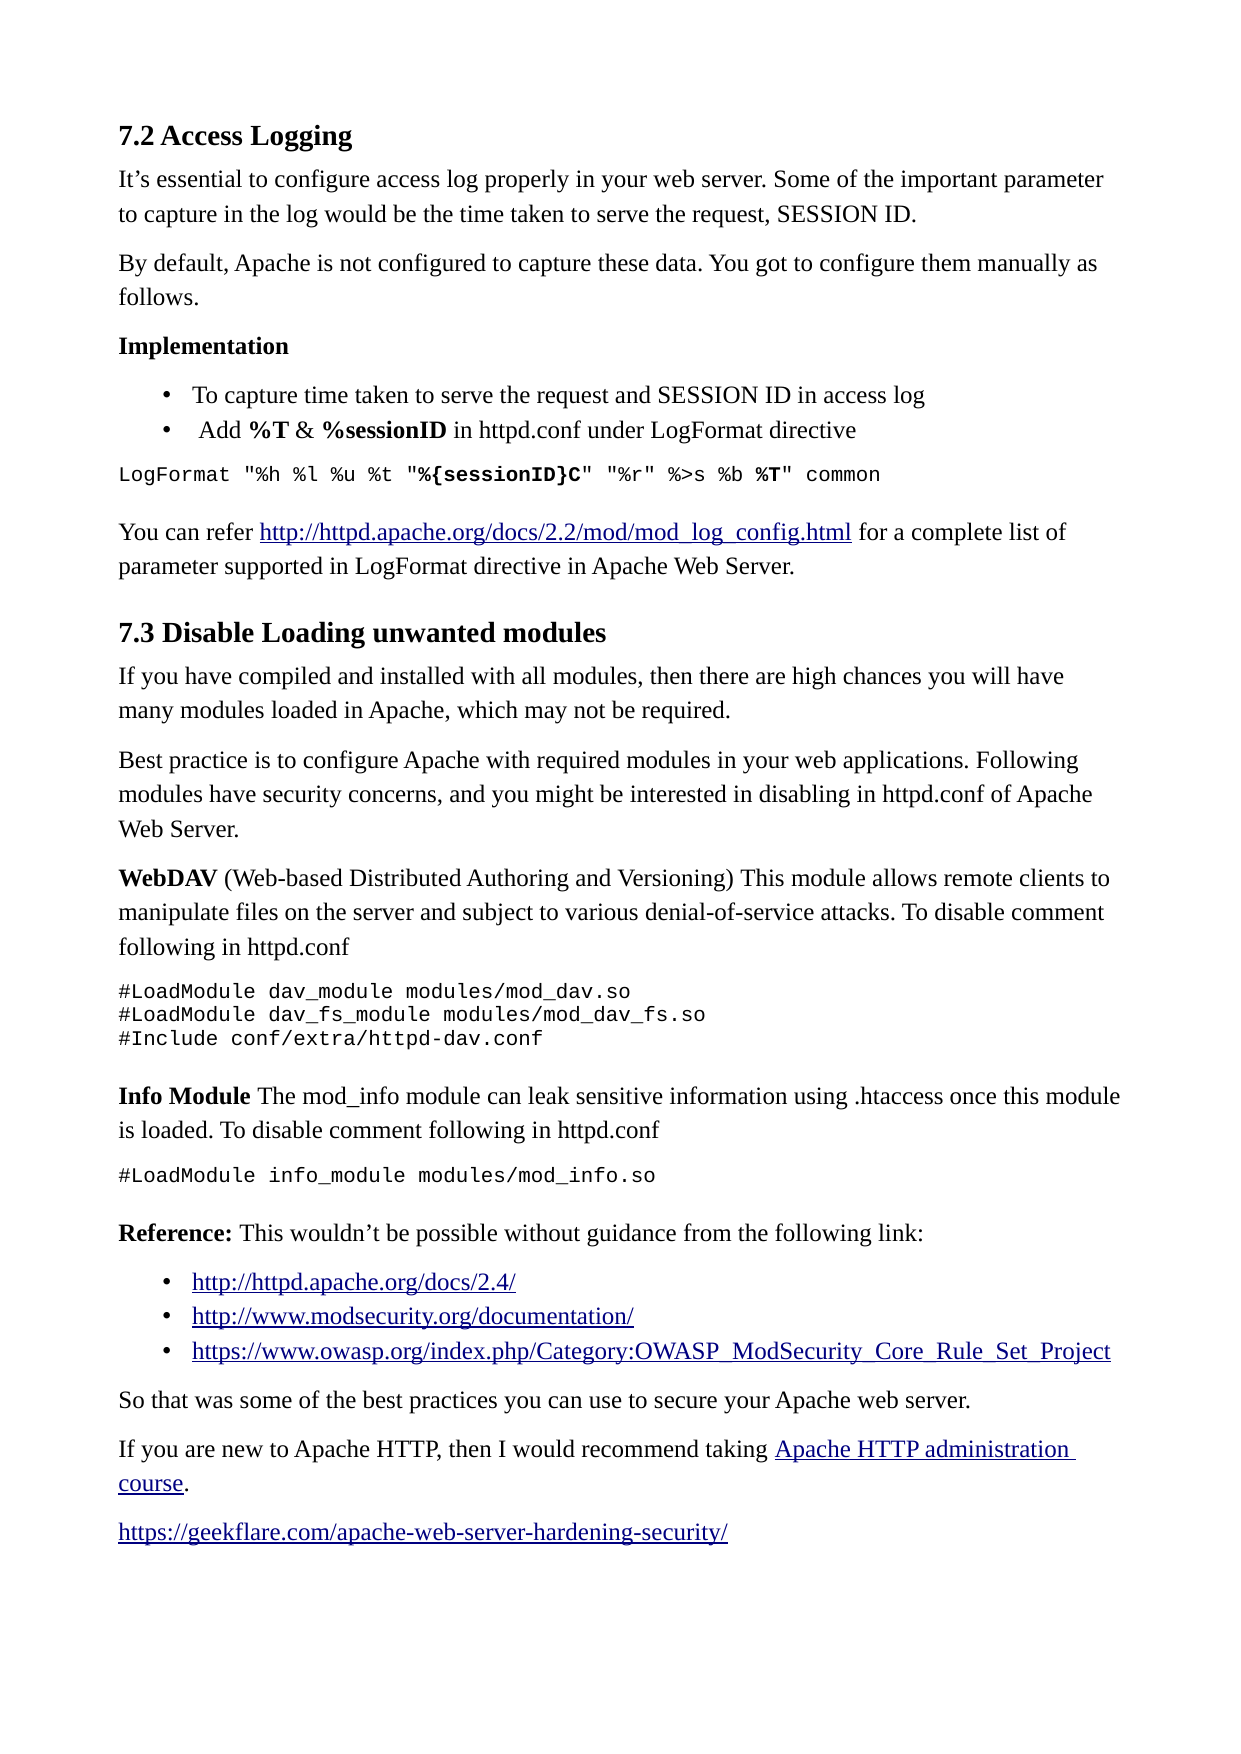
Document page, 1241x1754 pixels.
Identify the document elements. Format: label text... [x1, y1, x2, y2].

subtitle 7.3 Disable Loading unwanted modules [118, 615, 1122, 649]
text #LoadModule dav_module modules/mod_dav.so [118, 981, 1122, 1004]
text WebDAV (Web-based Distributed Authoring and Versioning) This module allows remote clients to manipulate files on the server and subject to various denial-of-service attacks. To disable comment following in httpd.conf [118, 863, 1122, 960]
text https://geekflare.com/apache-web-server-hardening-security/ [118, 1517, 1122, 1546]
text By default, Apache is not configured to capture these data. You got to configure them manually as follows. [118, 248, 1122, 311]
text #LoadModule dav_fs_module modules/mod_dav_fs.so [118, 1004, 1122, 1028]
list http://httpd.apache.org/docs/2.4/ [162, 1267, 1122, 1296]
text It’s essential to configure access log properly in your web server. Some of the important parameter to capture in the log would be the time taken to serve the request, SESSION ID. [118, 164, 1122, 227]
text You can refer http://httpd.apache.org/docs/2.2/mod/mod_log_config.html for a complete list of parameter supported in LogFormat directive in Apache Web Server. [118, 517, 1122, 580]
text Reference: This wouldn’t be possible without guidance from the following link: [118, 1218, 1122, 1247]
text #Include conf/extra/httpd-dav.conf [118, 1028, 1122, 1052]
text Implementation [118, 331, 1122, 360]
text Best practice is to configure Apache with required modules in your web applications. Following modules have security concerns, and you might be interested in disabling in httpd.conf of Apache Web Server. [118, 745, 1122, 842]
text If you are new to Apache HTTP, then I would recommend taking Apache HTTP administration course. [118, 1434, 1122, 1497]
list Add %T & %sessionID in httpd.conf under LogFormat directive [162, 415, 1122, 443]
list https://www.owasp.org/index.php/Category:OWASP_ModSecurity_Core_Rule_Set_Project [162, 1336, 1122, 1364]
list http://www.modsecurity.org/documentation/ [162, 1301, 1122, 1330]
text If you have compiled and installed with all modules, then there are high chances you will have many modules loaded in Apache, which may not be required. [118, 661, 1122, 724]
text #LoadModule info_module modules/mod_info.so [118, 1165, 1122, 1188]
text So that was some of the best practices you can use to secure your Apache web server. [118, 1385, 1122, 1414]
text LogFormat "%h %l %u %t "%{sessionID}C" "%r" %>s %b %T" common [118, 464, 1122, 487]
text Info Module The mod_info module can leak sensitive information using .htaccess once this module is loaded. To disable comment following in httpd.conf [118, 1081, 1122, 1144]
list To capture time taken to serve the request and SESSION ID in access log [162, 380, 1122, 409]
subtitle 7.2 Access Logging [118, 118, 1122, 152]
